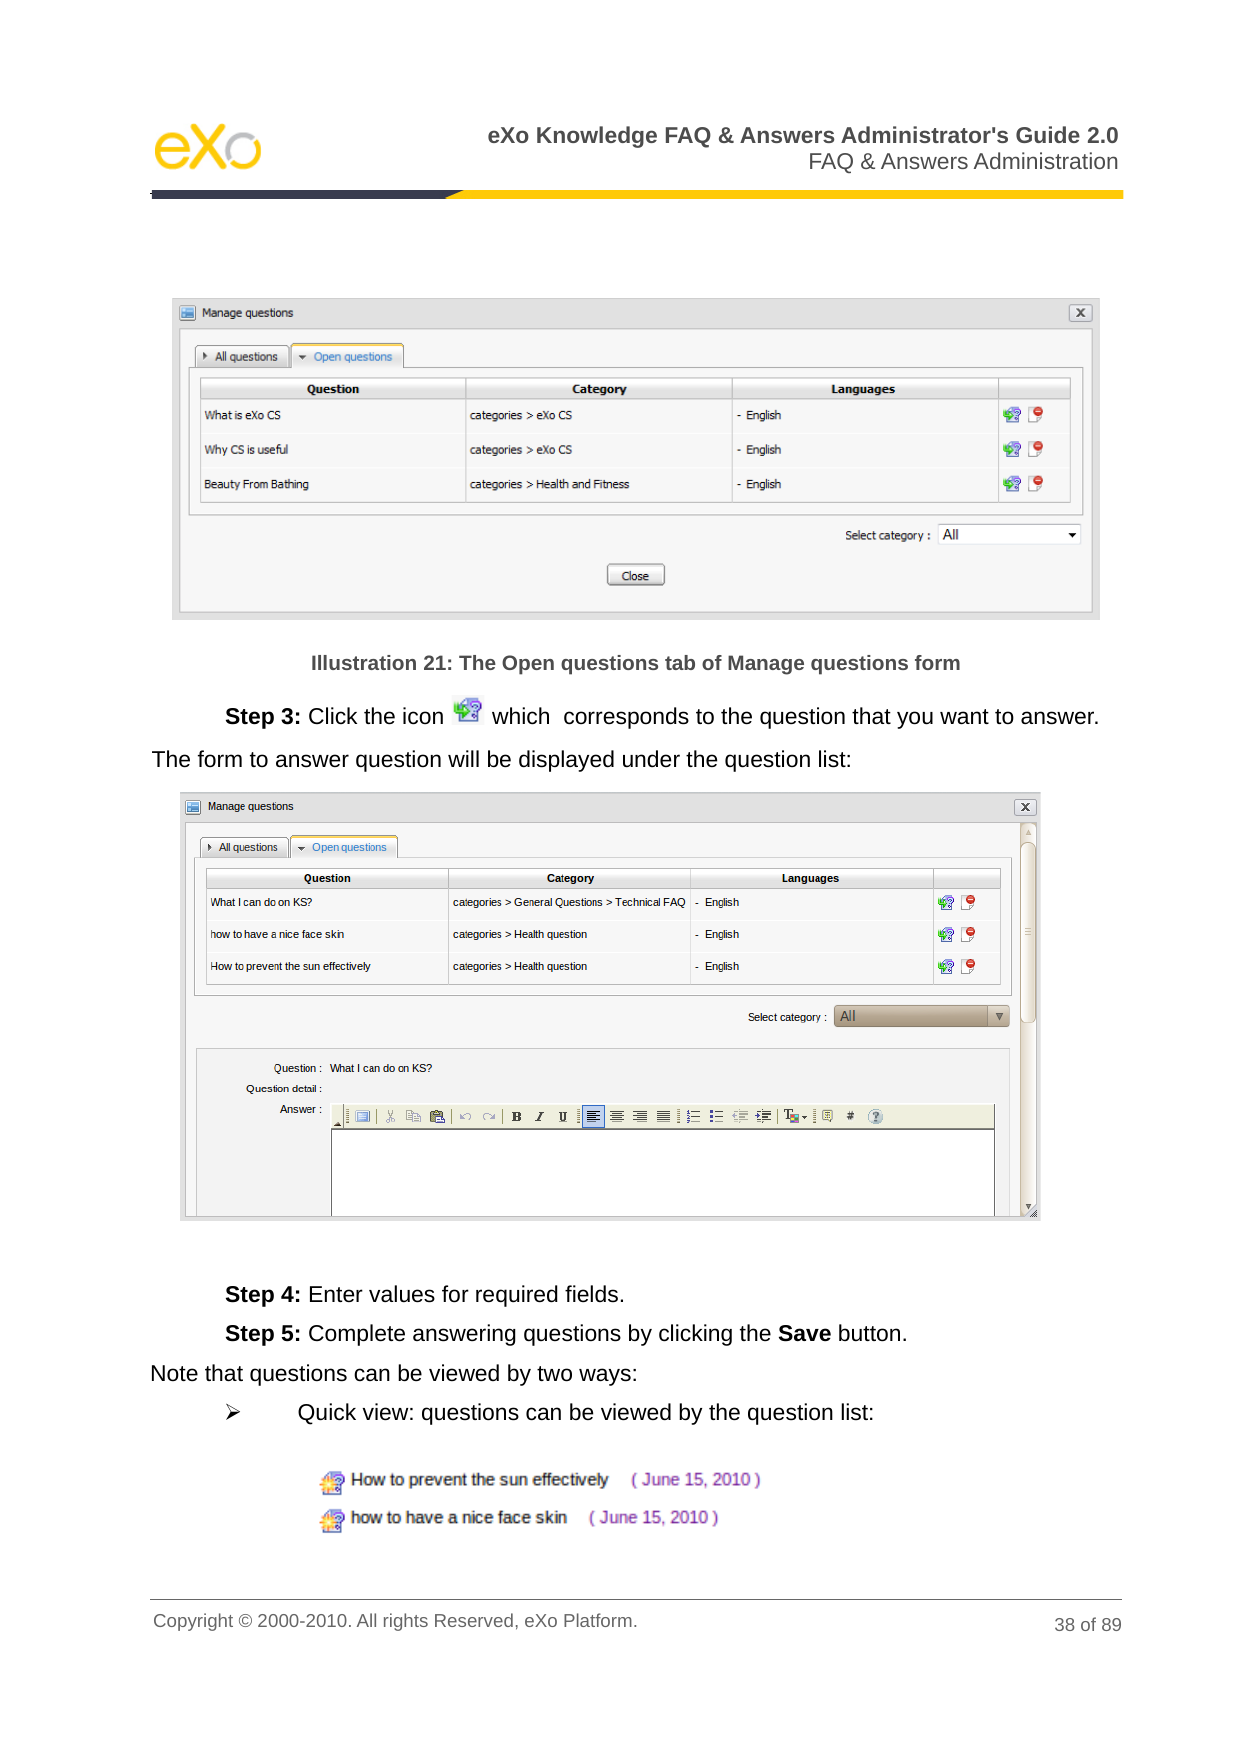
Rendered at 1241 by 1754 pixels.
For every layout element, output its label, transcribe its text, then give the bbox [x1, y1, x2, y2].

picture [312, 1452, 813, 1552]
list Quick view: questions can be viewed by the question list: [224, 1399, 1122, 1426]
list The form to answer question will be displayed under the question list: [114, 746, 1122, 772]
list Step 4: Enter values for required fields. [187, 1281, 1122, 1307]
list Step 5: Complete answering questions by clicking the Save button. [187, 1320, 1122, 1347]
picture [151, 190, 1124, 199]
picture [172, 298, 1100, 620]
list Step 3: Click the iconwhich corresponds to the question that you want to answer. [172, 223, 1122, 732]
picture [180, 792, 1041, 1221]
picture [451, 695, 485, 725]
picture [155, 123, 262, 170]
list Illustration 21: The Open questions tab of Manage questions form [172, 620, 1099, 674]
text Note that questions can be viewed by two ways: [150, 1360, 1122, 1386]
